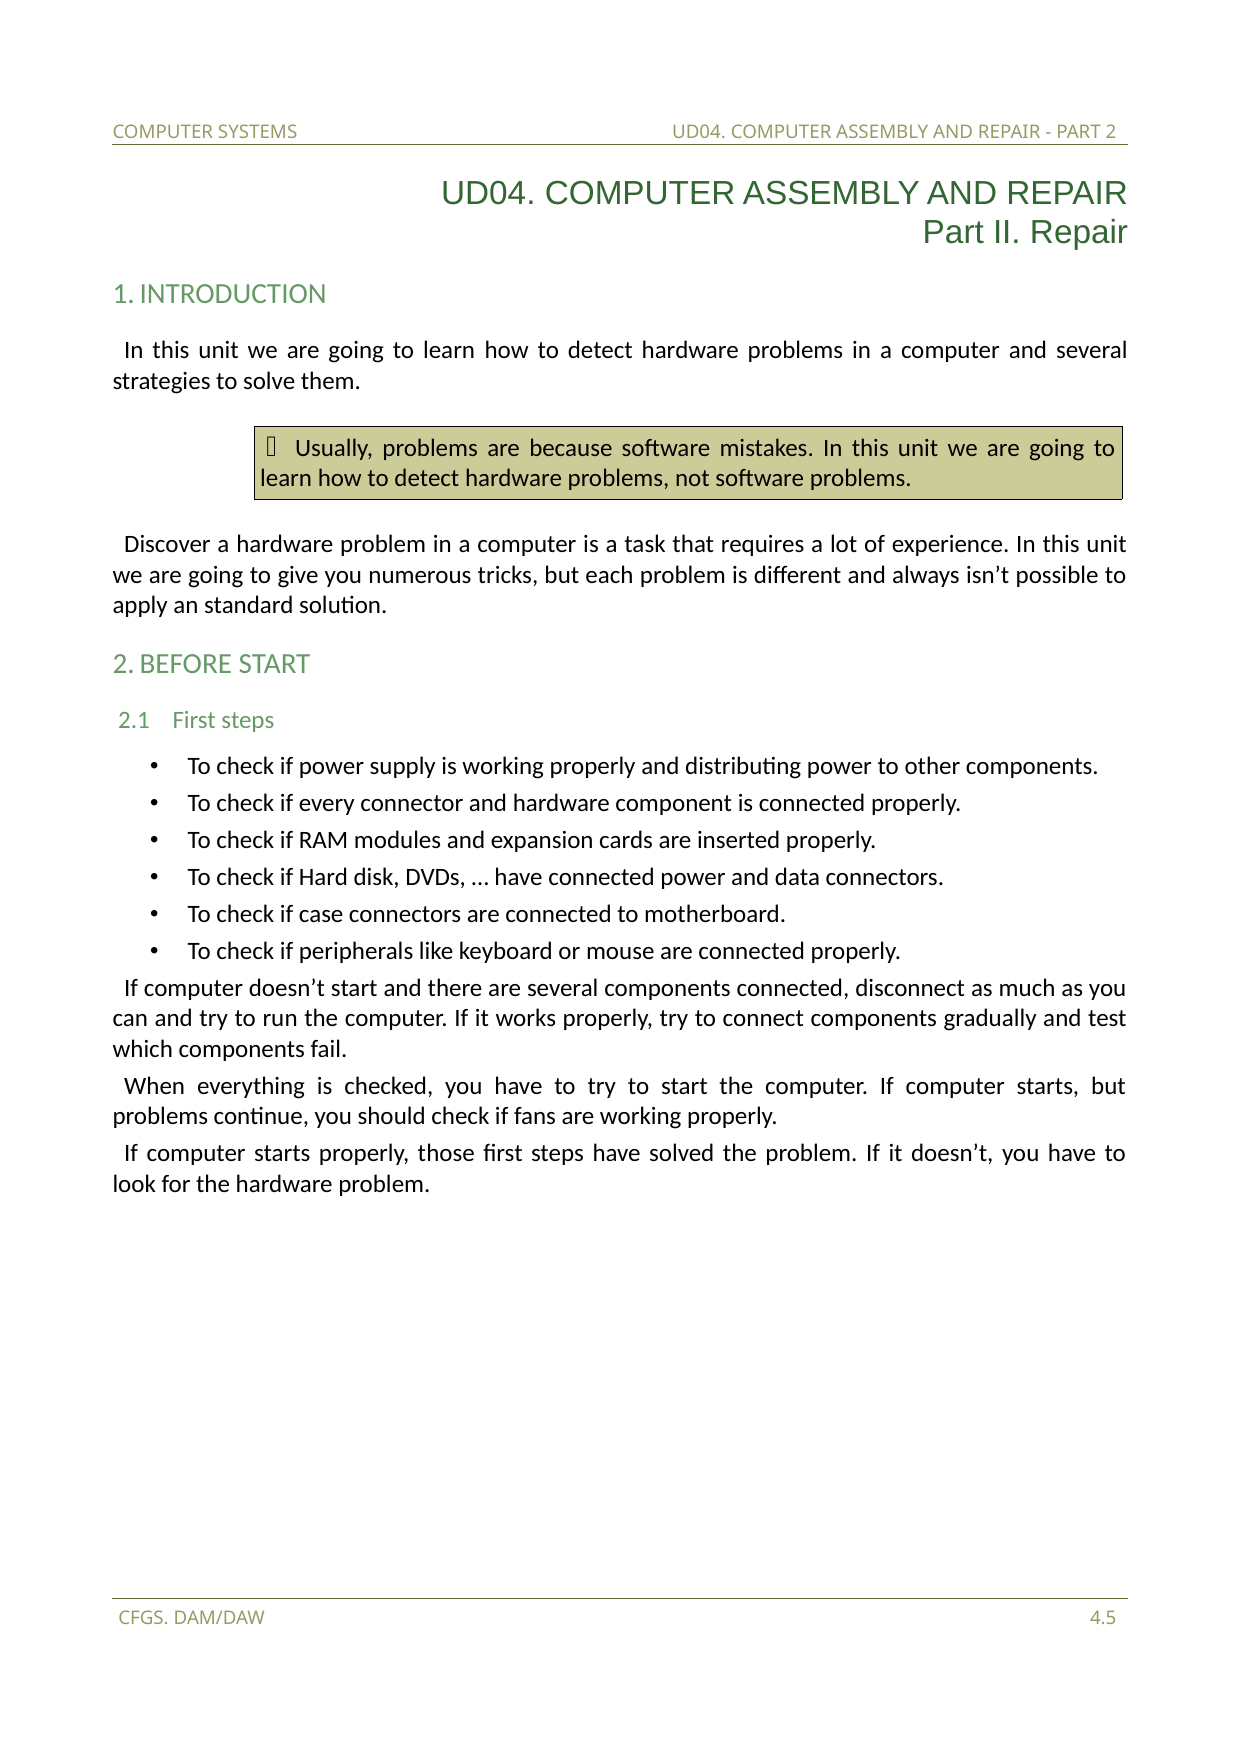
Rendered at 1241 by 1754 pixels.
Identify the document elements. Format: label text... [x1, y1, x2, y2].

text If computer doesn’t start and there are several components connected, disconnect as much as you can and try to run the computer. If it works properly, try to connect components gradually and test which components fail. [112, 972, 1128, 1063]
subtitle First steps [112, 705, 1128, 735]
list To check if RAM modules and expansion cards are inserted properly. [150, 824, 1128, 854]
text UD04. Computer assembly and repair [112, 173, 1128, 212]
list To check if every connector and hardware component is connected properly. [150, 787, 1128, 817]
subtitle Introduction [112, 275, 1128, 311]
list To check if power supply is working properly and distributing power to other components. [150, 750, 1128, 781]
text In this unit we are going to learn how to detect hardware problems in a computer and several strategies to solve them. [112, 335, 1128, 396]
text Discover a hardware problem in a computer is a task that requires a lot of experience. In this unit we are going to give you numerous tricks, but each problem is different and always isn’t possible to apply an standard solution. [112, 528, 1128, 620]
text If computer starts properly, those first steps have solved the problem. If it doesn’t, you have to look for the hardware problem. [112, 1137, 1128, 1198]
text When everything is checked, you have to try to start the computer. If computer starts, but problems continue, you should check if fans are working properly. [112, 1070, 1128, 1131]
list To check if Hard disk, DVDs, … have connected power and data connectors. [150, 861, 1128, 891]
list To check if case connectors are connected to motherboard. [150, 898, 1128, 928]
text  Usually, problems are because software mistakes. In this unit we are going to learn how to detect hardware problems, not software problems. [255, 427, 1122, 499]
text Part II. Repair [112, 212, 1128, 250]
subtitle Before start [112, 645, 1128, 681]
list To check if peripherals like keyboard or mouse are connected properly. [150, 935, 1128, 965]
